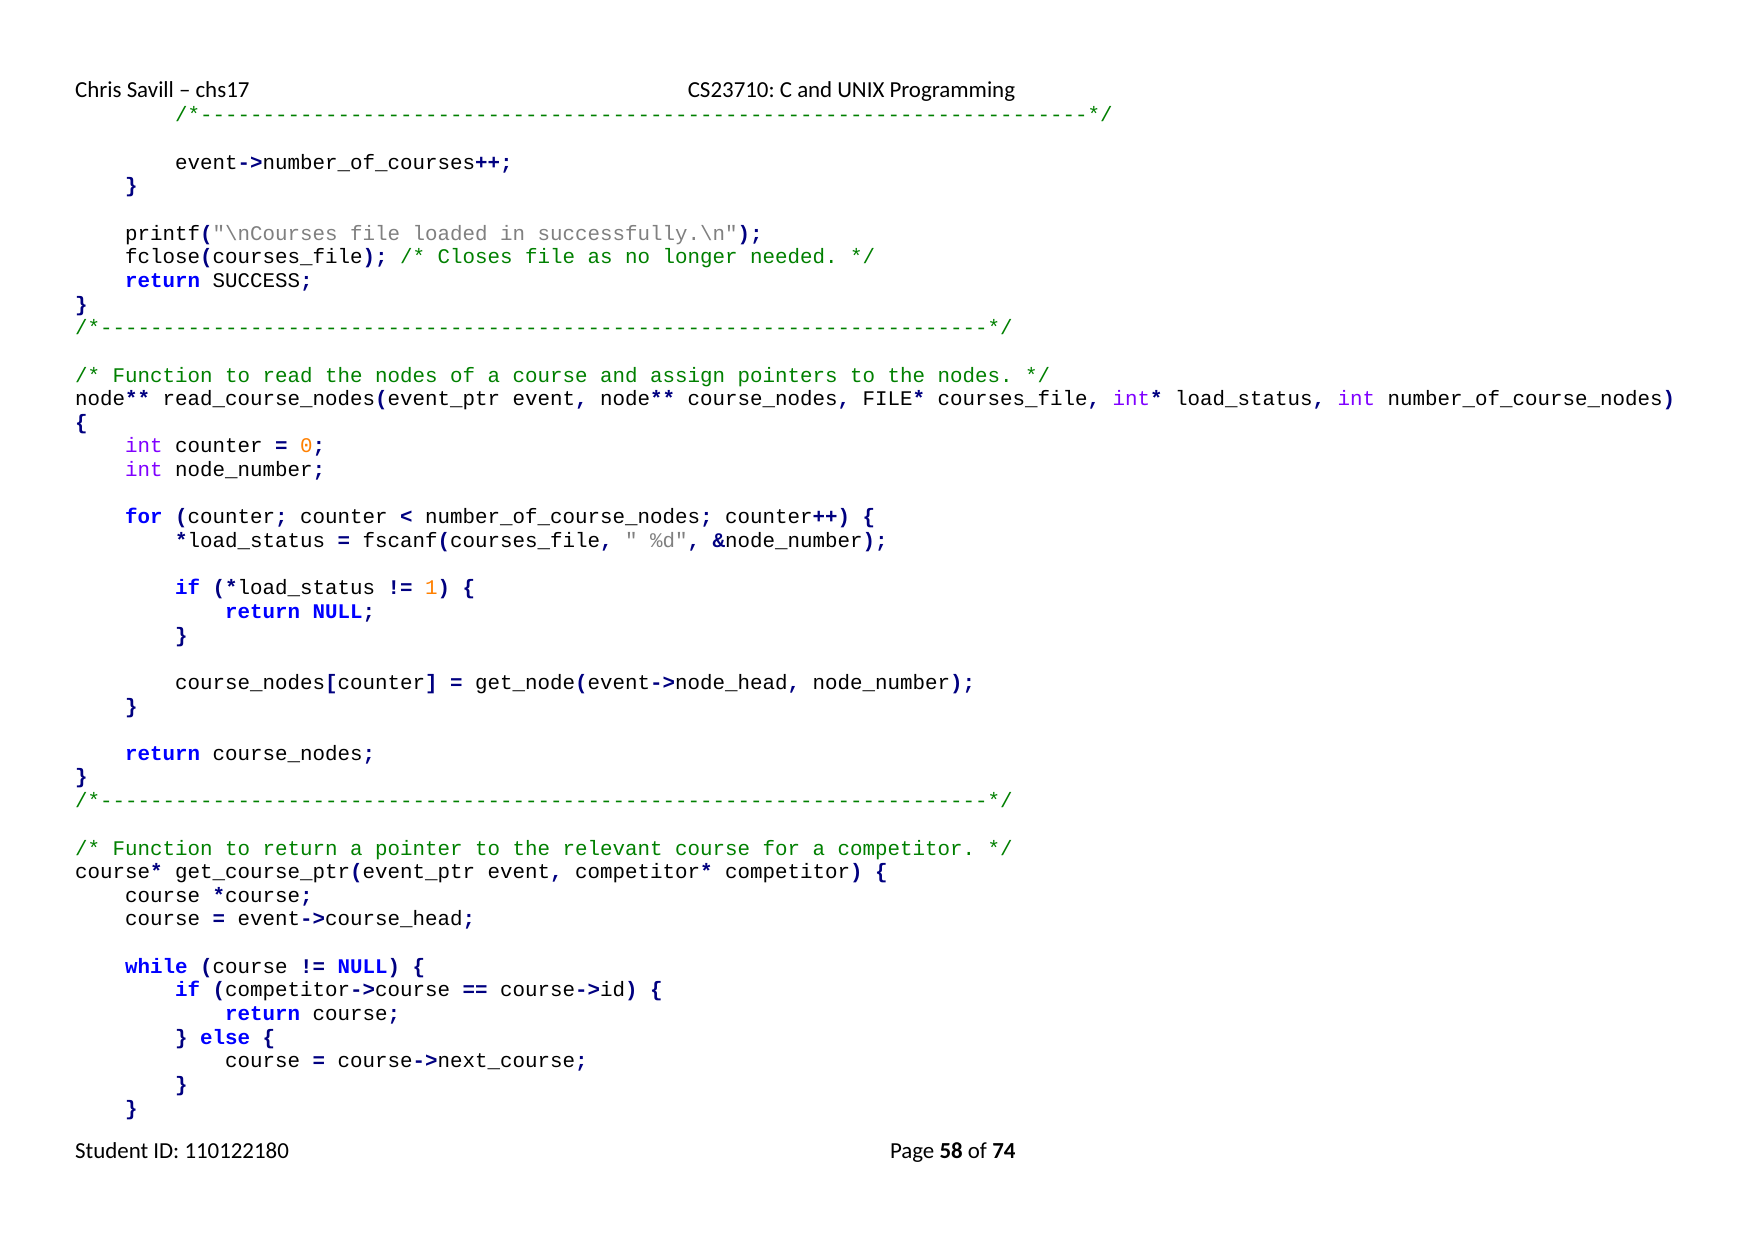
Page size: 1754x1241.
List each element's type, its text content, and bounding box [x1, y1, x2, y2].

text return course_nodes; [75, 743, 1679, 767]
text return NULL; [75, 601, 1679, 625]
text } else { [75, 1027, 1679, 1050]
text course = event->course_head; [75, 908, 1679, 932]
text course* get_course_ptr(event_ptr event, competitor* competitor) { [75, 861, 1679, 885]
text course_nodes[counter] = get_node(event->node_head, node_number); [75, 672, 1679, 696]
text node** read_course_nodes(event_ptr event, node** course_nodes, FILE* courses_file, int* load_status, int number_of_course_nodes) { [75, 388, 1679, 436]
text /*-----------------------------------------------------------------------*/ [75, 790, 1679, 814]
text course = course->next_course; [75, 1050, 1679, 1074]
text int counter = 0; [75, 436, 1679, 459]
text int node_number; [75, 459, 1679, 483]
text if (competitor->course == course->id) { [75, 979, 1679, 1003]
text /*-----------------------------------------------------------------------*/ [75, 317, 1679, 341]
text printf("\nCourses file loaded in successfully.\n"); [75, 223, 1679, 246]
text /*-----------------------------------------------------------------------*/ [75, 104, 1679, 128]
text return course; [75, 1003, 1679, 1027]
text for (counter; counter < number_of_course_nodes; counter++) { [75, 506, 1679, 530]
text if (*load_status != 1) { [75, 577, 1679, 601]
text } [75, 696, 1679, 719]
text *load_status = fscanf(courses_file, " %d", &node_number); [75, 530, 1679, 554]
text /* Function to return a pointer to the relevant course for a competitor. */ [75, 837, 1679, 861]
text } [75, 294, 1679, 317]
text course *course; [75, 885, 1679, 908]
text } [75, 1074, 1679, 1098]
text } [75, 767, 1679, 790]
text fclose(courses_file); /* Closes file as no longer needed. */ [75, 246, 1679, 270]
text } [75, 175, 1679, 199]
text } [75, 625, 1679, 648]
text event->number_of_courses++; [75, 152, 1679, 175]
text } [75, 1098, 1679, 1121]
text /* Function to read the nodes of a course and assign pointers to the nodes. */ [75, 364, 1679, 388]
text return SUCCESS; [75, 270, 1679, 294]
text while (course != NULL) { [75, 956, 1679, 979]
